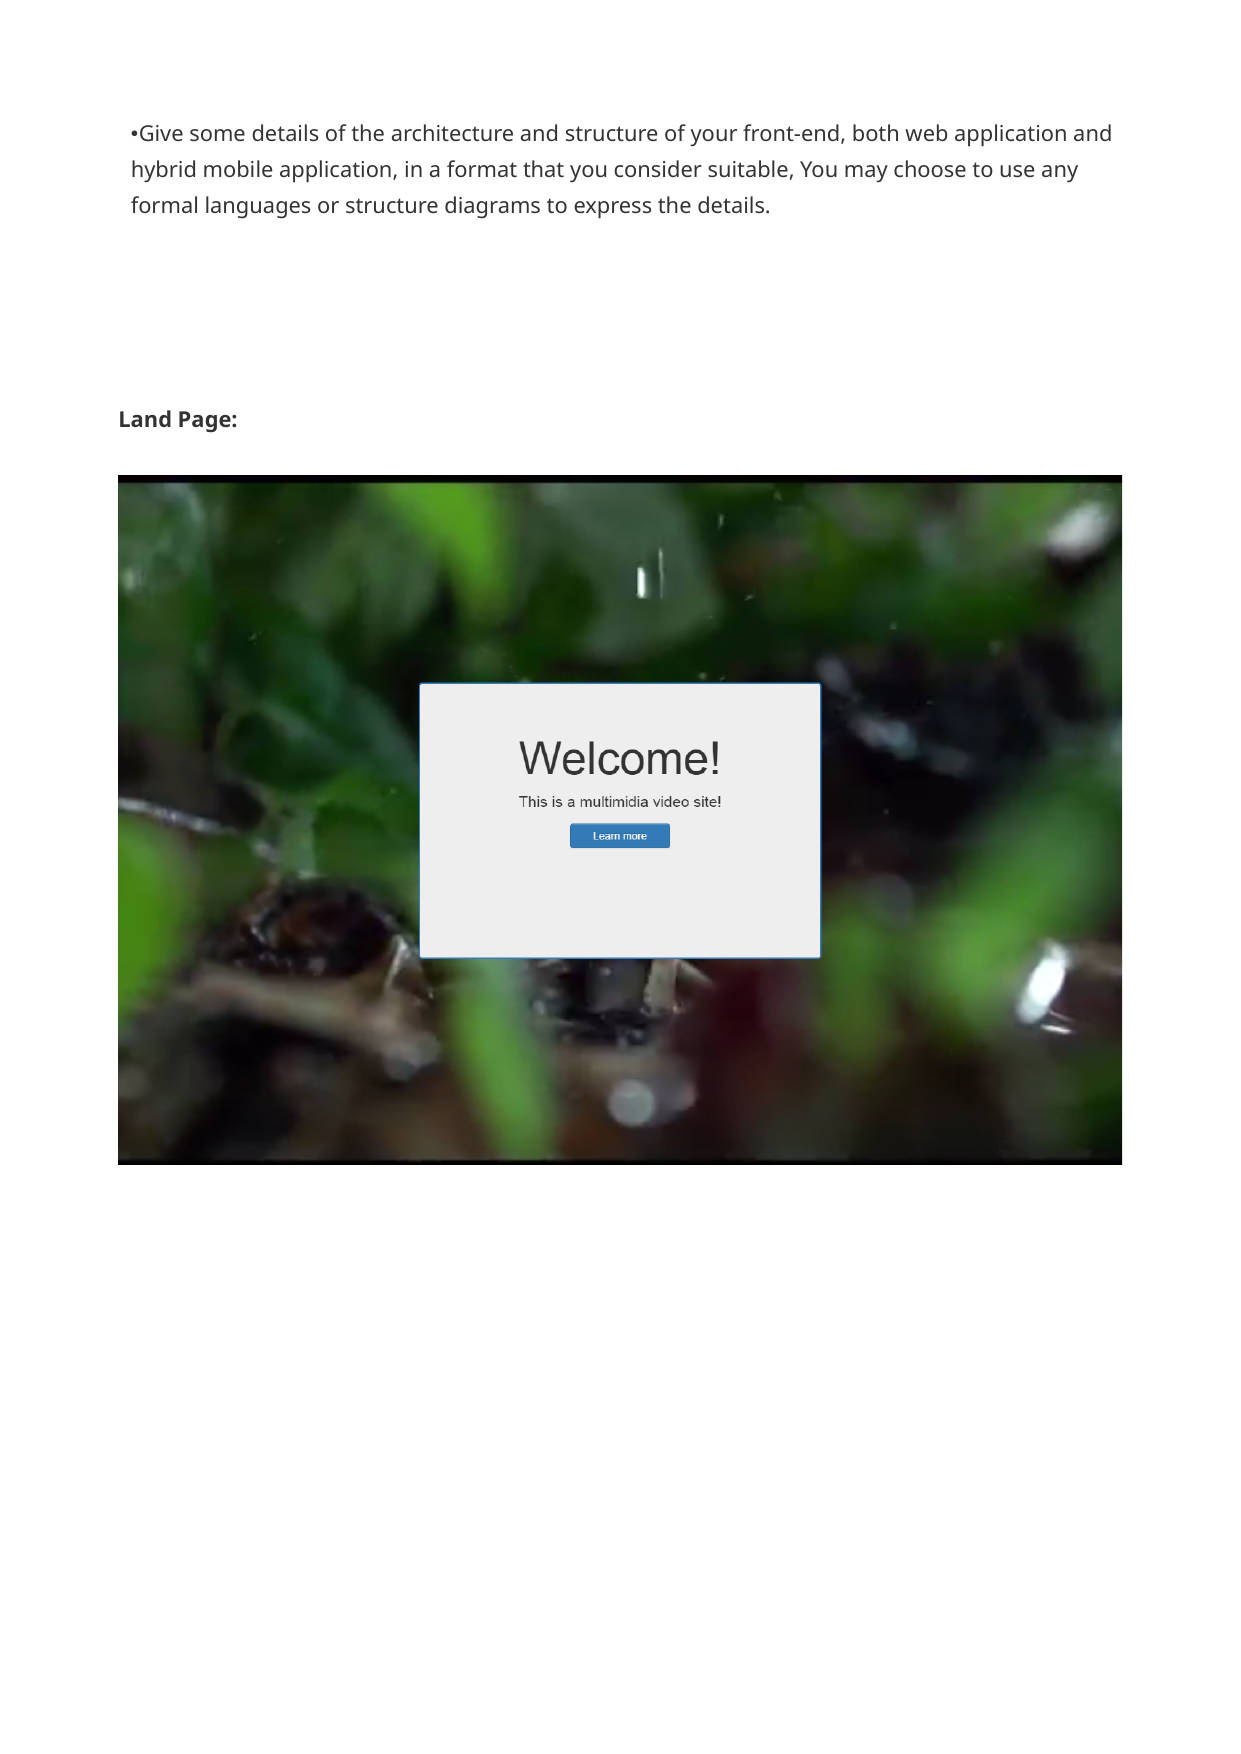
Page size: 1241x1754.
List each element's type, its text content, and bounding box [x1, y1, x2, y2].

picture [118, 475, 1123, 1165]
list Give some details of the architecture and structure of your front-end, both web application and hybrid mobile application, in a format that you consider suitable, You may choose to use any formal languages or structure diagrams to express the details. [118, 118, 1122, 219]
text Land Page: [118, 404, 1122, 434]
